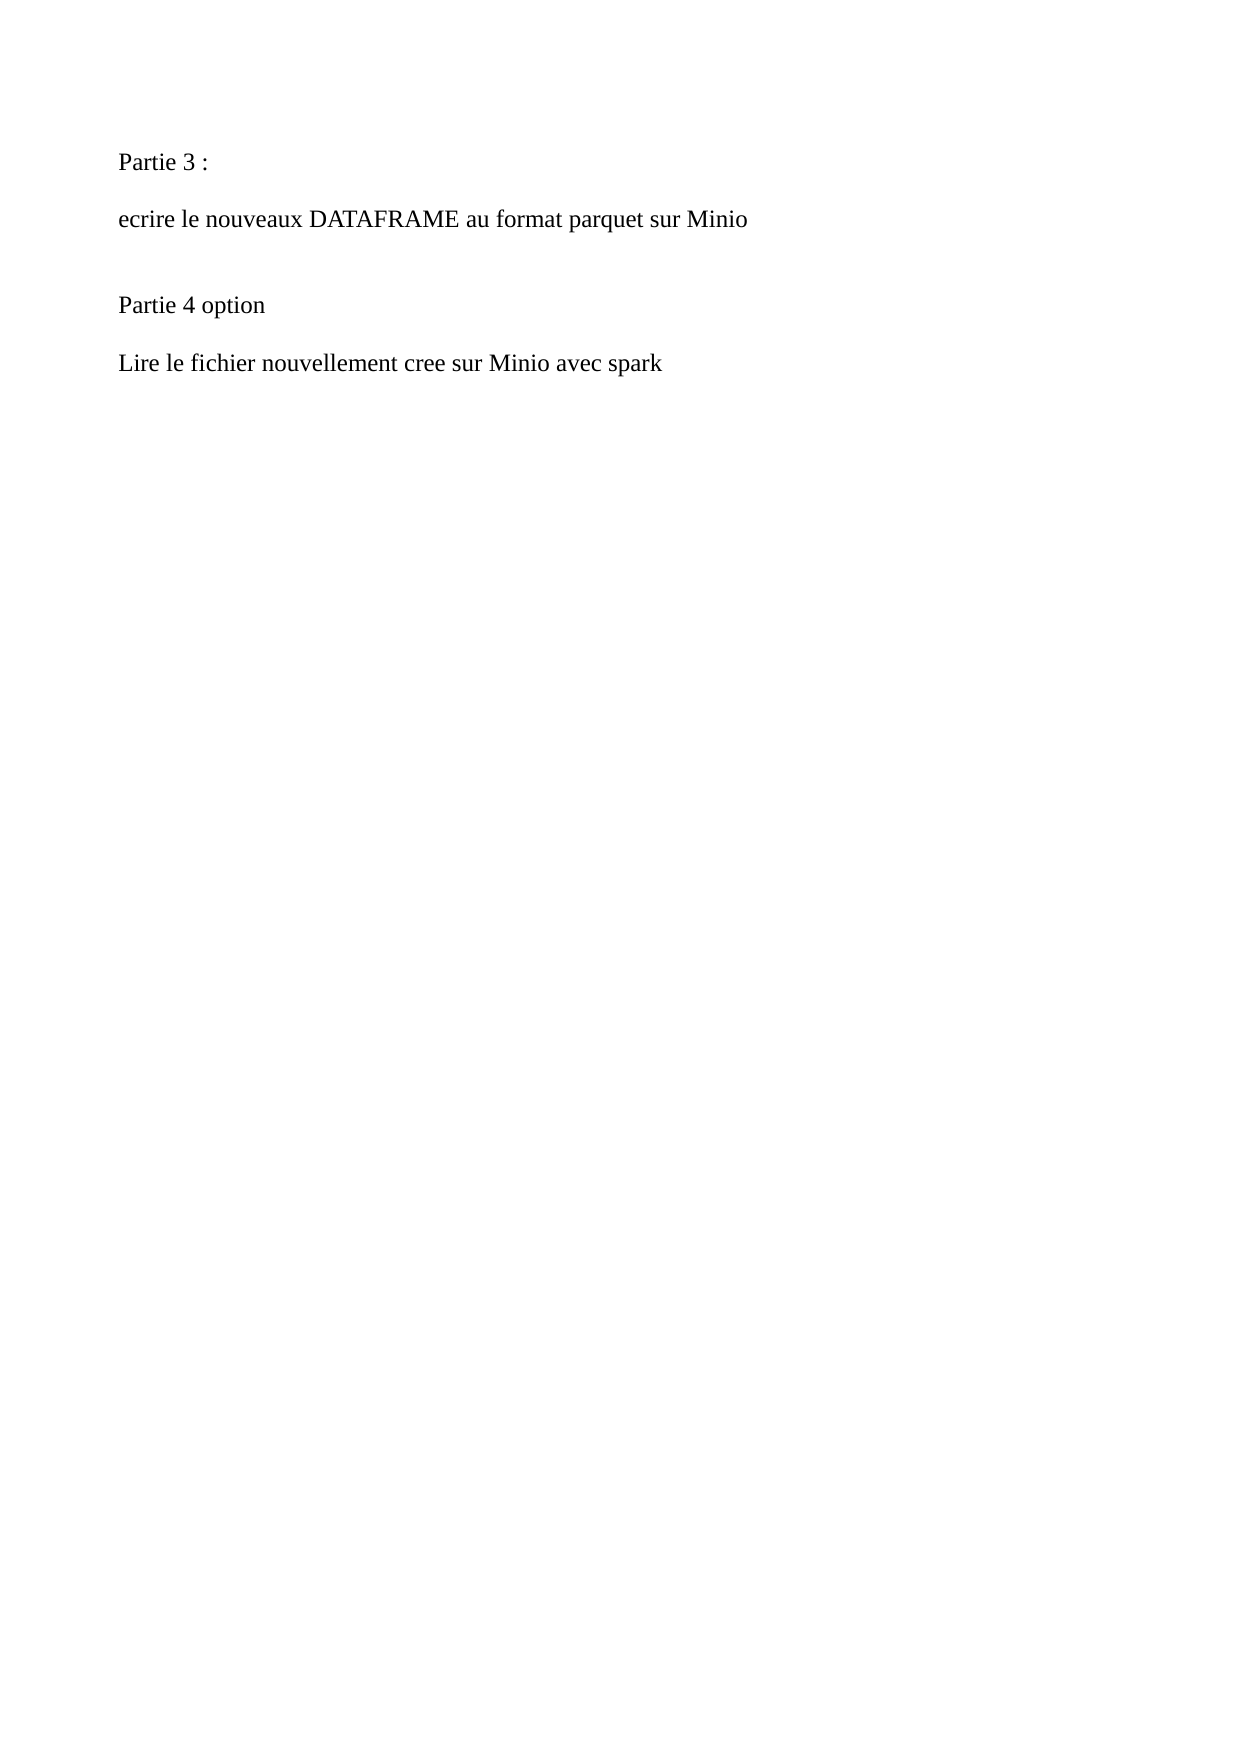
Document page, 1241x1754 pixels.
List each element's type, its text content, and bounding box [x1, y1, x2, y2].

text Partie 4 option [118, 291, 1122, 319]
text Partie 3 : [118, 147, 1122, 176]
text ecrire le nouveaux DATAFRAME au format parquet sur Minio [118, 204, 1122, 233]
text Lire le fichier nouvellement cree sur Minio avec spark [118, 348, 1122, 377]
